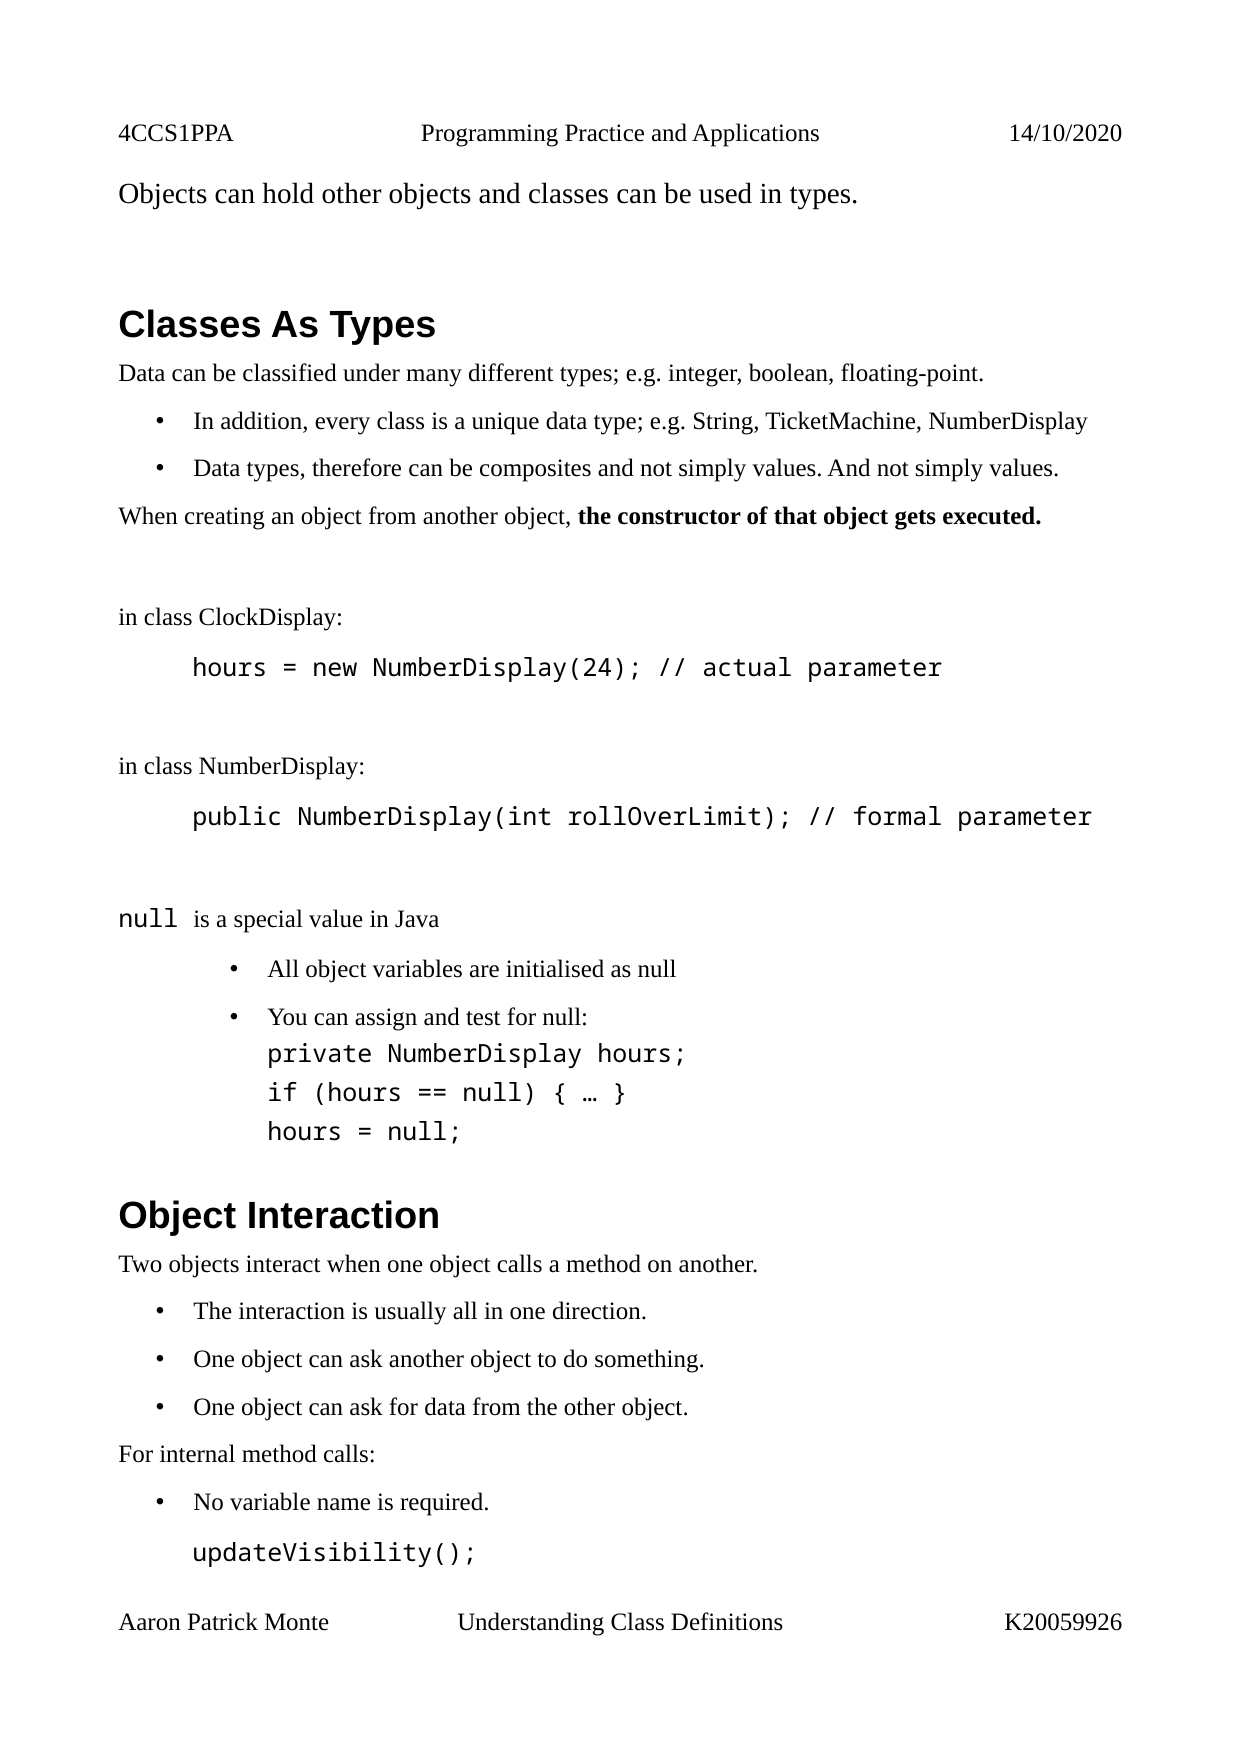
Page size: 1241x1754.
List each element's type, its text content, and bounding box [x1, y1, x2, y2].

list The interaction is usually all in one direction. [156, 1296, 1122, 1325]
list Data types, therefore can be composites and not simply values. And not simply values. [156, 453, 1122, 482]
list In addition, every class is a unique data type; e.g. String, TicketMachine, NumberDisplay [156, 406, 1122, 434]
text Two objects interact when one object calls a method on another. [118, 1249, 1122, 1277]
text When creating an object from another object, the constructor of that object gets executed. [118, 501, 1122, 530]
list One object can ask for data from the other object. [156, 1392, 1122, 1420]
text public NumberDisplay(int rollOverLimit); // formal parameter [118, 799, 1122, 833]
text Data can be classified under many different types; e.g. integer, boolean, floating-point. [118, 358, 1122, 387]
text hours = new NumberDisplay(24); // actual parameter [118, 650, 1122, 684]
text Objects can hold other objects and classes can be used in types. [118, 176, 1122, 210]
text in class ClockDisplay: [118, 602, 1122, 631]
subtitle Object Interaction [118, 1193, 1122, 1236]
subtitle Classes As Types [118, 302, 1122, 346]
text in class NumberDisplay: [118, 751, 1122, 780]
list You can assign and test for null: private NumberDisplay hours; if (hours == null) { … } hours = null; [229, 1002, 1122, 1148]
list One object can ask another object to do something. [156, 1344, 1122, 1373]
text updateVisibility(); [118, 1534, 1122, 1568]
list No variable name is required. [156, 1487, 1122, 1516]
text null is a special value in Java [118, 900, 1122, 934]
text For internal method calls: [118, 1439, 1122, 1468]
list All object variables are initialised as null [229, 954, 1122, 983]
